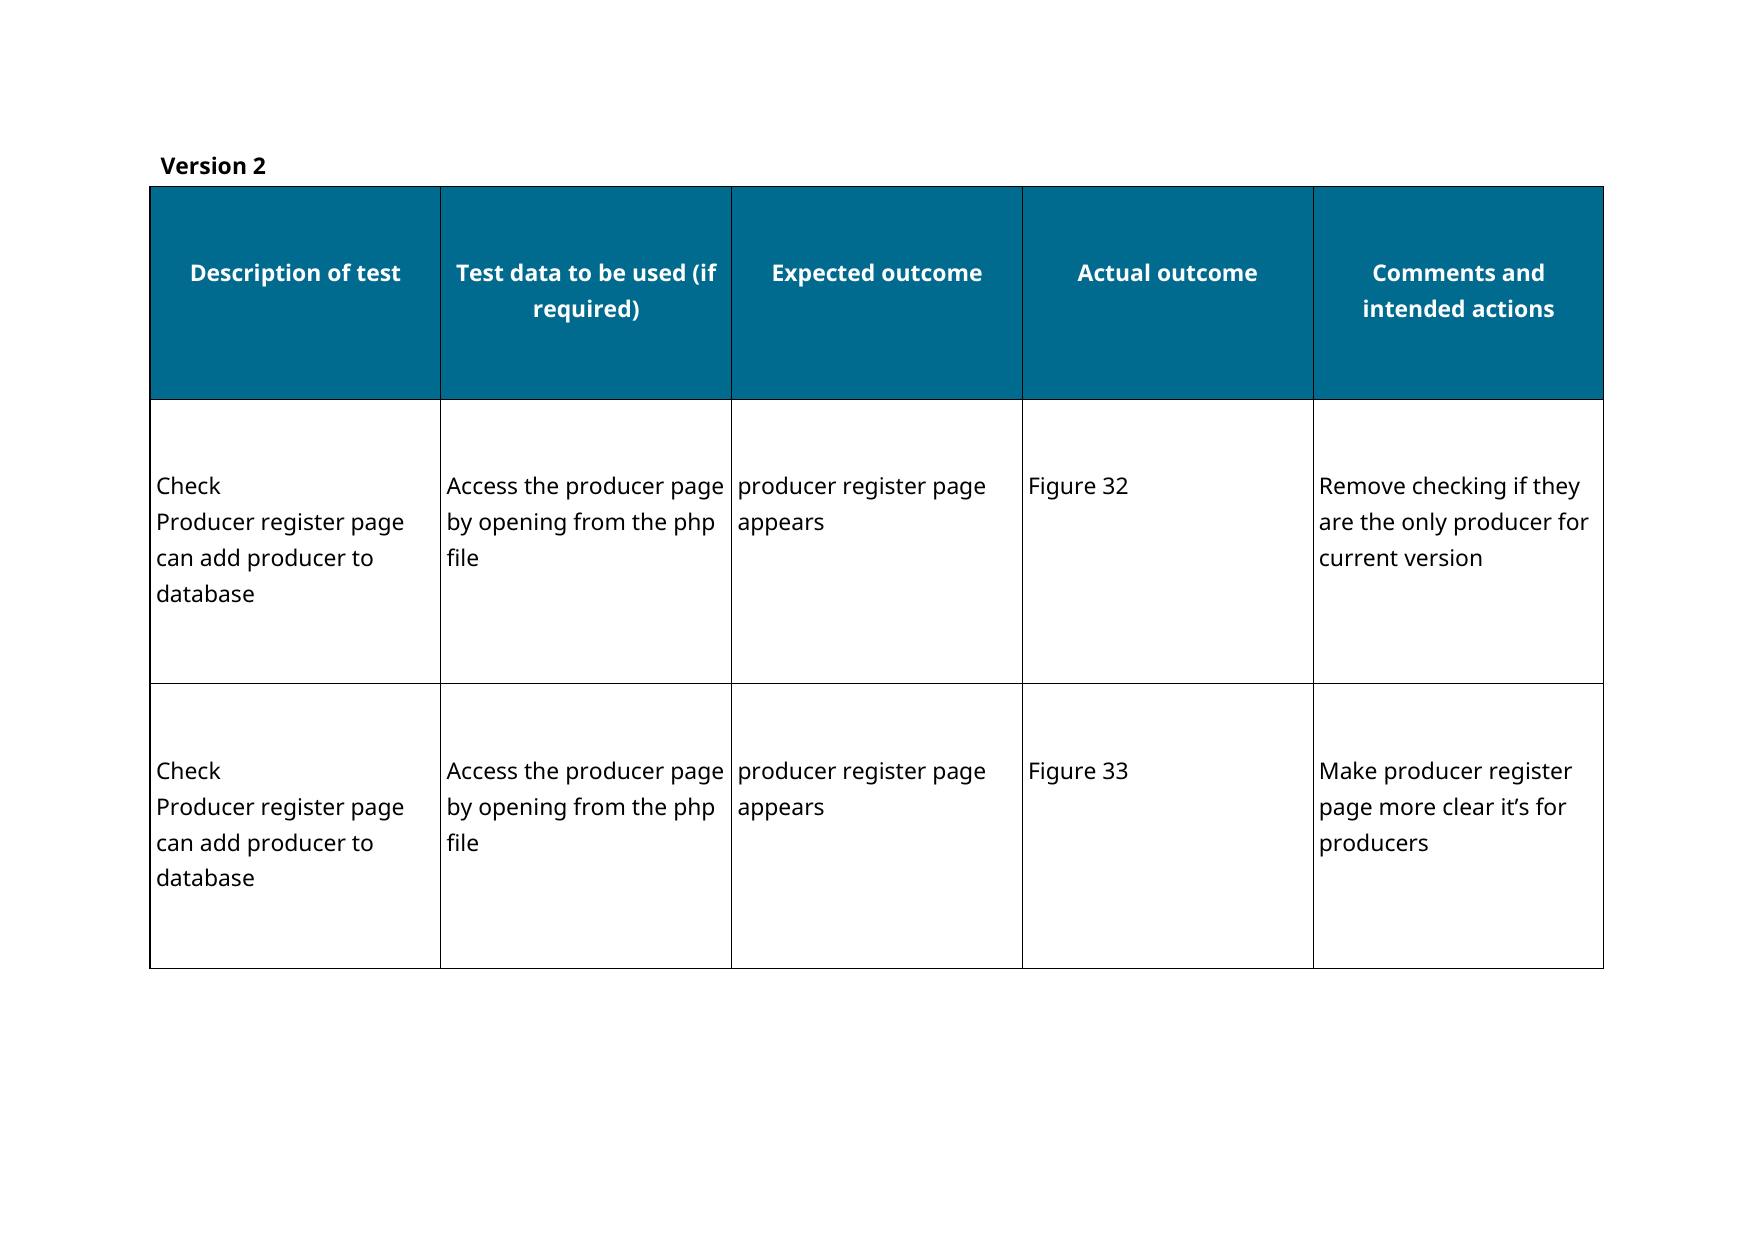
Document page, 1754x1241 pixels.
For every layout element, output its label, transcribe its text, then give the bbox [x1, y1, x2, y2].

table_cell Access the producer page by opening from the php file [441, 400, 731, 683]
table_cell Make producer register page more clear it’s for producers [1314, 684, 1603, 968]
table_cell Check Producer register page can add producer to database [151, 400, 440, 683]
table_header Comments and intended actions [1314, 187, 1603, 399]
table_header Expected outcome [732, 187, 1022, 399]
table_cell Figure 33 [1023, 684, 1313, 968]
table_header Actual outcome [1023, 187, 1313, 399]
table_cell Figure 32 [1023, 400, 1313, 683]
table_cell Access the producer page by opening from the php file [441, 684, 731, 968]
table_header Test data to be used (if required) [441, 187, 731, 399]
table_cell Check Producer register page can add producer to database [151, 684, 440, 968]
table_header Description of test [151, 187, 440, 399]
table_cell Remove checking if they are the only producer for current version [1314, 400, 1603, 683]
text Version 2 [160, 150, 1604, 181]
table_cell producer register page appears [732, 684, 1022, 968]
table_cell producer register page appears [732, 400, 1022, 683]
